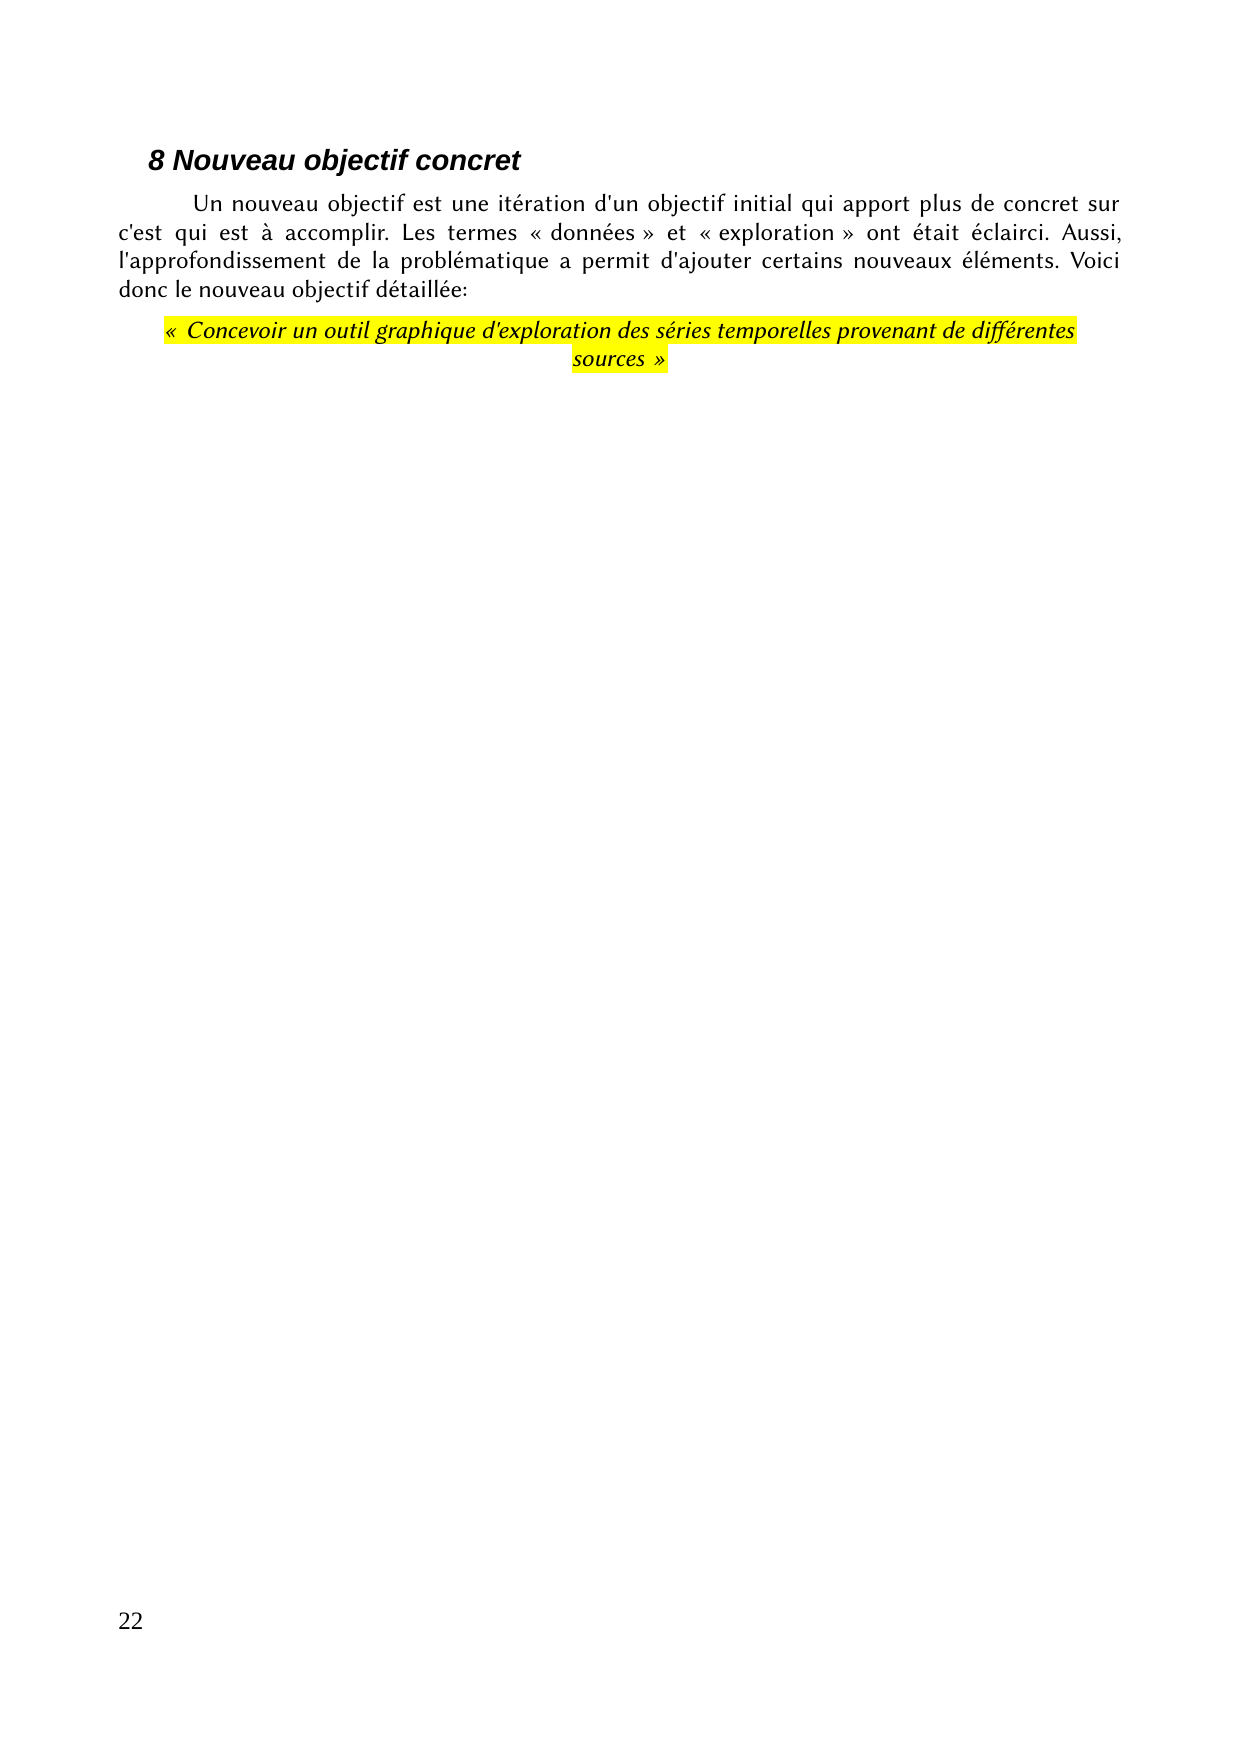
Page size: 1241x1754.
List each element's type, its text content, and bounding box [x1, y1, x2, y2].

subtitle Nouveau objectif concret [118, 143, 1122, 177]
text « Concevoir un outil graphique d'exploration des séries temporelles provenant de différentes sources » [118, 316, 1122, 373]
text Un nouveau objectif est une itération d'un objectif initial qui apport plus de concret sur c'est qui est à accomplir. Les termes « données » et « exploration » ont était éclairci. Aussi, l'approfondissement de la problématique a permit d'ajouter certains nouveaux éléments. Voici donc le nouveau objectif détaillée: [118, 189, 1122, 303]
